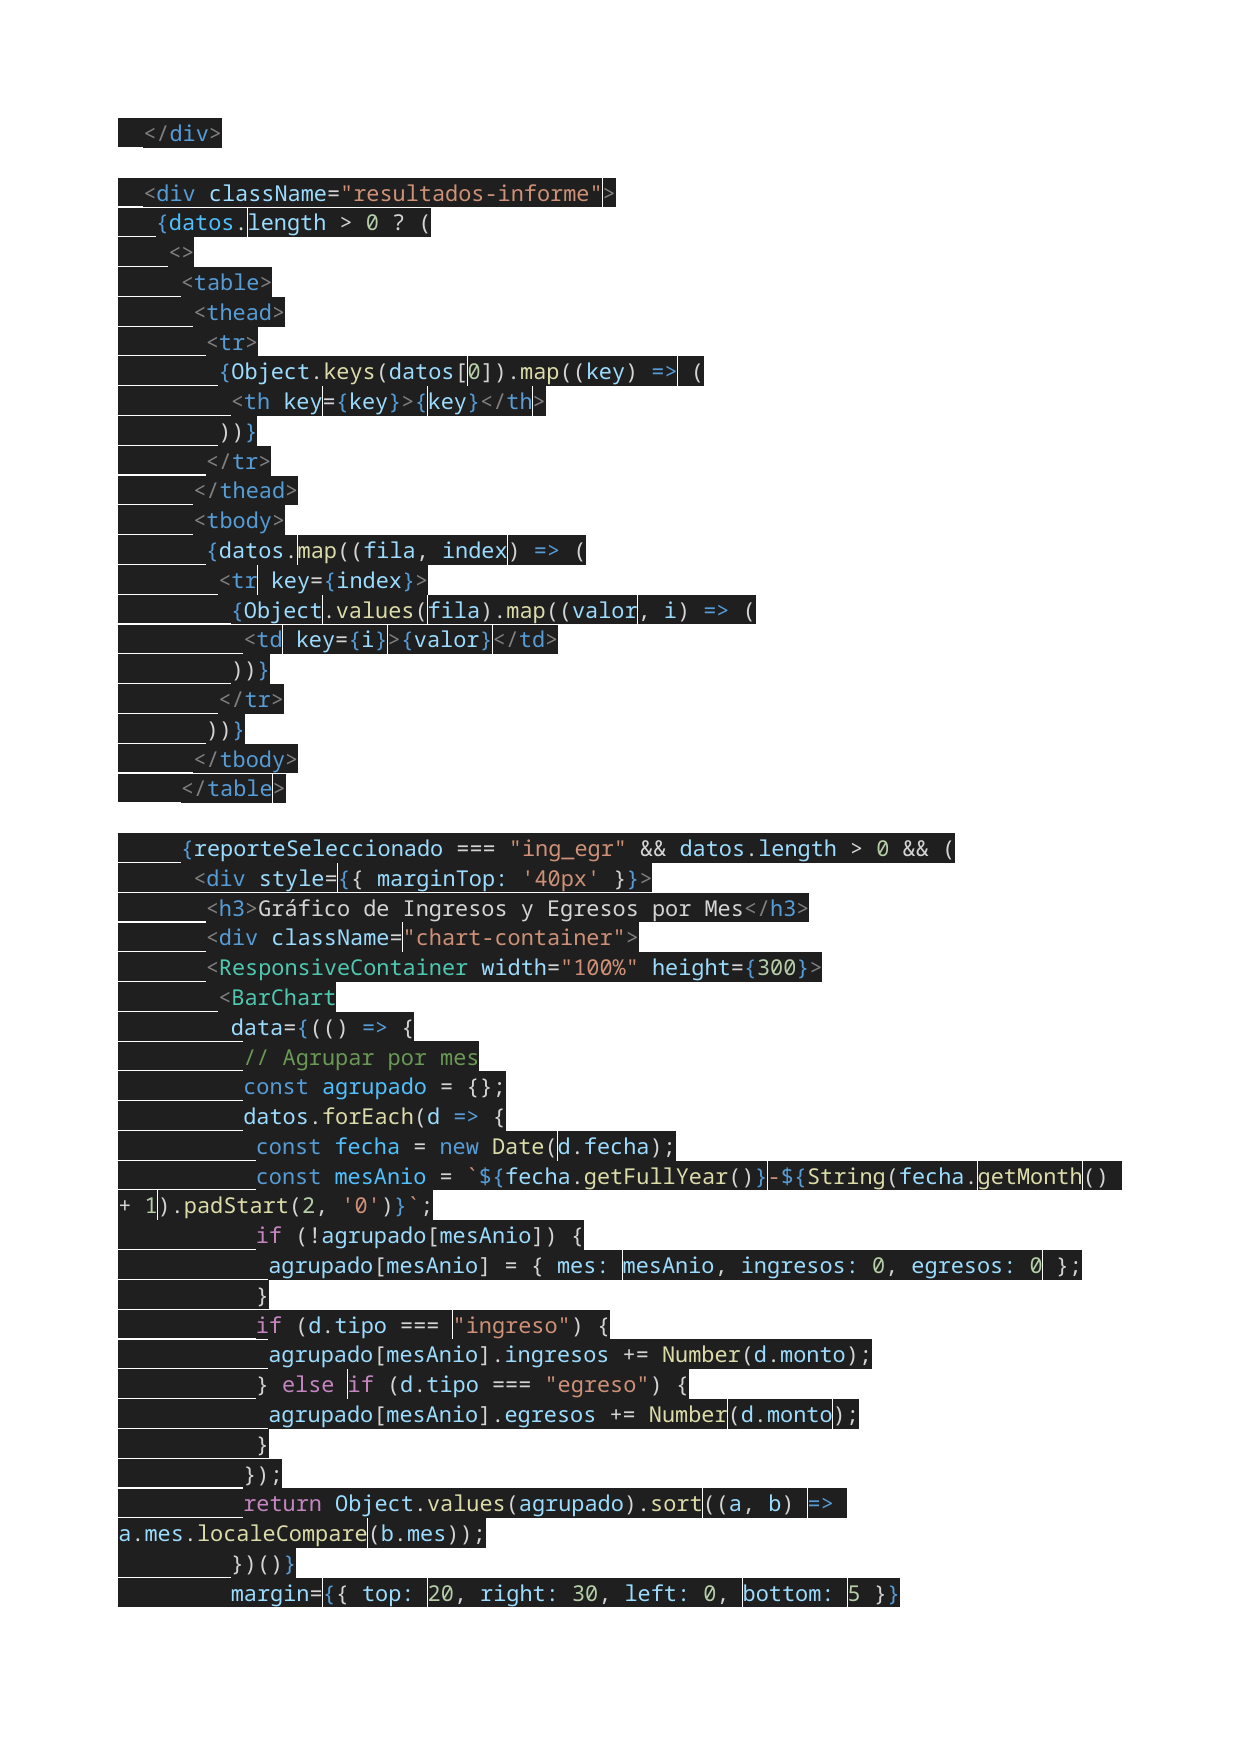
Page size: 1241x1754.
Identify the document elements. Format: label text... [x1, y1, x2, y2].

text datos.forEach(d => { [118, 1101, 1122, 1131]
text </table> [118, 773, 1122, 803]
text </tbody> [118, 744, 1122, 773]
text agrupado[mesAnio].ingresos += Number(d.monto); [118, 1339, 1122, 1369]
text <tr> [118, 327, 1122, 356]
text <h3>Gráfico de Ingresos y Egresos por Mes</h3> [118, 892, 1122, 922]
text {reporteSeleccionado === "ing_egr" && datos.length > 0 && ( [118, 833, 1122, 863]
text // Agrupar por mes [118, 1041, 1122, 1071]
text return Object.values(agrupado).sort((a, b) => a.mes.localeCompare(b.mes)); [118, 1488, 1122, 1548]
text data={(() => { [118, 1012, 1122, 1041]
text } [118, 1280, 1122, 1309]
text </tr> [118, 446, 1122, 476]
text </div> [118, 118, 1122, 148]
text <div className="chart-container"> [118, 922, 1122, 952]
text margin={{ top: 20, right: 30, left: 0, bottom: 5 }} [118, 1578, 1122, 1607]
text <div style={{ marginTop: '40px' }}> [118, 863, 1122, 892]
text agrupado[mesAnio].egresos += Number(d.monto); [118, 1399, 1122, 1429]
text }); [118, 1458, 1122, 1488]
text const agrupado = {}; [118, 1071, 1122, 1101]
text <th key={key}>{key}</th> [118, 386, 1122, 416]
text if (d.tipo === "ingreso") { [118, 1309, 1122, 1339]
text ))} [118, 714, 1122, 744]
text <BarChart [118, 982, 1122, 1012]
text <ResponsiveContainer width="100%" height={300}> [118, 952, 1122, 982]
text const mesAnio = `${fecha.getFullYear()}-${String(fecha.getMonth() + 1).padStart(2, '0')}`; [118, 1161, 1122, 1220]
text })()} [118, 1548, 1122, 1578]
text </tr> [118, 684, 1122, 714]
text </thead> [118, 476, 1122, 505]
text ))} [118, 416, 1122, 446]
text <table> [118, 267, 1122, 297]
text <td key={i}>{valor}</td> [118, 624, 1122, 654]
text <tbody> [118, 505, 1122, 535]
text agrupado[mesAnio] = { mes: mesAnio, ingresos: 0, egresos: 0 }; [118, 1250, 1122, 1280]
text {datos.length > 0 ? ( [118, 207, 1122, 237]
text } else if (d.tipo === "egreso") { [118, 1369, 1122, 1399]
text <tr key={index}> [118, 565, 1122, 595]
text <thead> [118, 297, 1122, 327]
text {datos.map((fila, index) => ( [118, 535, 1122, 565]
text <div className="resultados-informe"> [118, 178, 1122, 207]
text if (!agrupado[mesAnio]) { [118, 1220, 1122, 1250]
text {Object.values(fila).map((valor, i) => ( [118, 595, 1122, 624]
text } [118, 1429, 1122, 1458]
text {Object.keys(datos[0]).map((key) => ( [118, 356, 1122, 386]
text <> [118, 237, 1122, 267]
text const fecha = new Date(d.fecha); [118, 1131, 1122, 1161]
text ))} [118, 654, 1122, 684]
